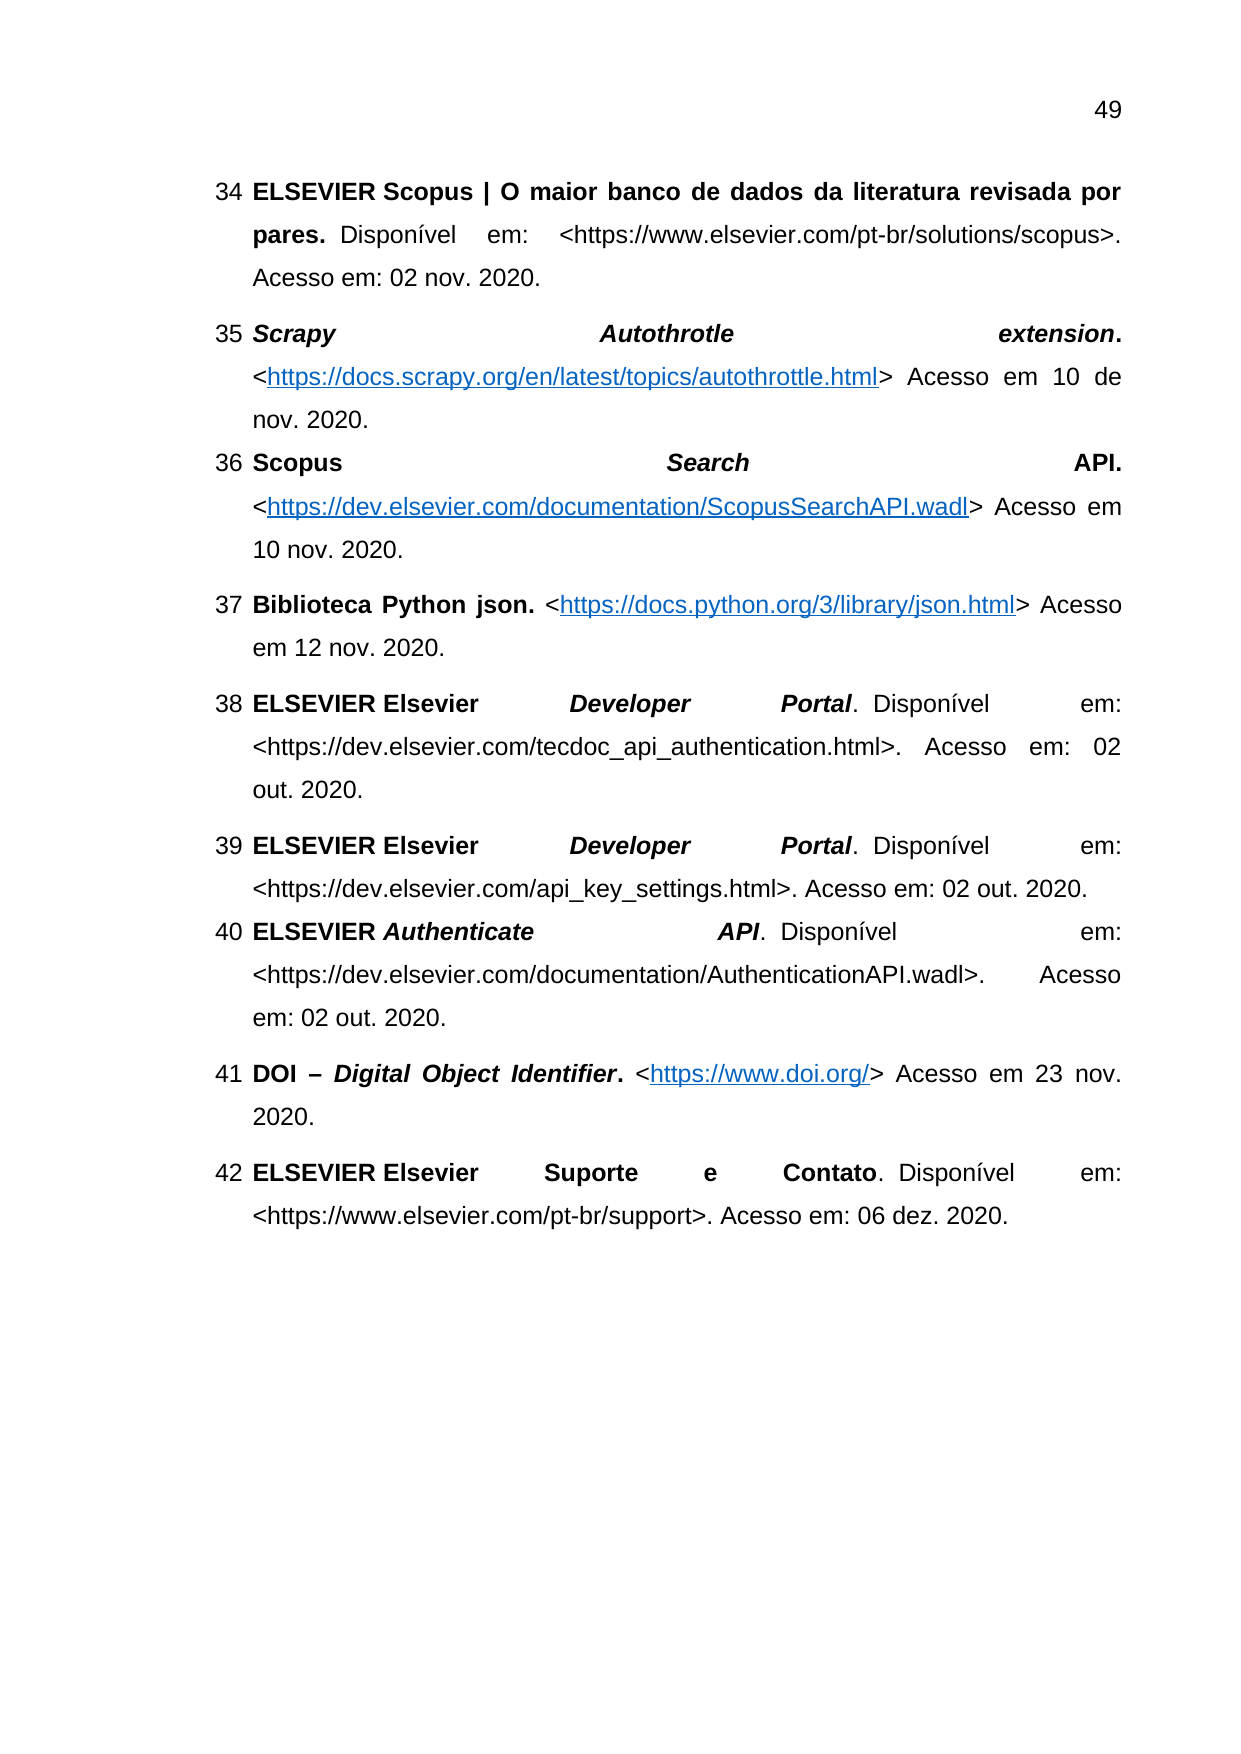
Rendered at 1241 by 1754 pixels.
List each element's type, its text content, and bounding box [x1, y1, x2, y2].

list ELSEVIER Authenticate API. Disponível em: <https://dev.elsevier.com/documentation/AuthenticationAPI.wadl>. Acesso em: 02 out. 2020. [215, 917, 1122, 1032]
list ELSEVIER Elsevier Suporte e Contato. Disponível em: <https://www.elsevier.com/pt-br/support>. Acesso em: 06 dez. 2020. [215, 1158, 1122, 1230]
list DOI – Digital Object Identifier. <https://www.doi.org/> Acesso em 23 nov. 2020. [215, 1059, 1122, 1131]
list ELSEVIER Elsevier Developer Portal. Disponível em: <https://dev.elsevier.com/tecdoc_api_authentication.html>. Acesso em: 02 out. 2020. [215, 689, 1122, 804]
list ELSEVIER Elsevier Developer Portal. Disponível em: <https://dev.elsevier.com/api_key_settings.html>. Acesso em: 02 out. 2020. [215, 831, 1122, 903]
list Biblioteca Python json. <https://docs.python.org/3/library/json.html> Acesso em 12 nov. 2020. [215, 590, 1122, 662]
list Scrapy Autothrotle extension. <https://docs.scrapy.org/en/latest/topics/autothrottle.html> Acesso em 10 de nov. 2020. [215, 319, 1122, 434]
list Scopus Search API. <https://dev.elsevier.com/documentation/ScopusSearchAPI.wadl> Acesso em 10 nov. 2020. [215, 448, 1122, 563]
list ELSEVIER Scopus | O maior banco de dados da literatura revisada por pares. Disponível em: <https://www.elsevier.com/pt-br/solutions/scopus>. Acesso em: 02 nov. 2020. [215, 177, 1122, 292]
